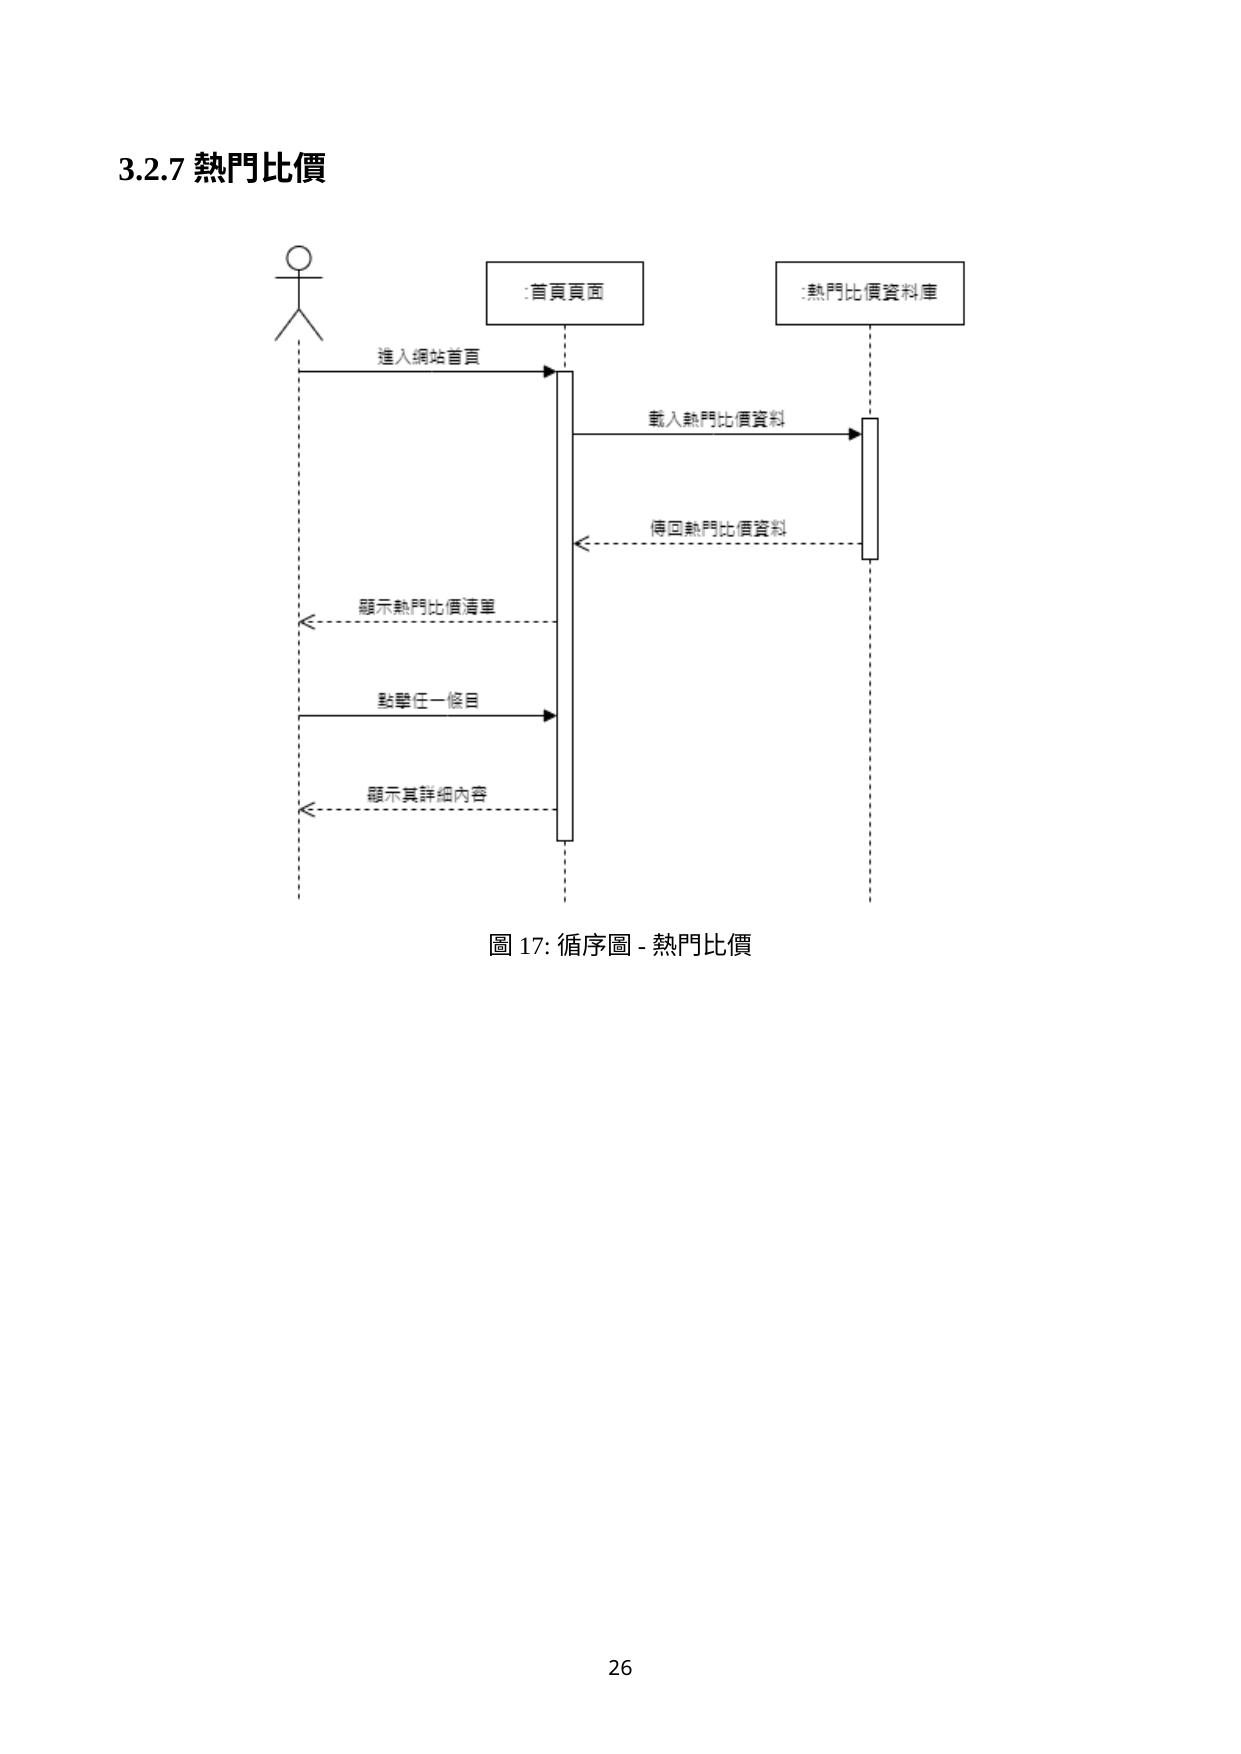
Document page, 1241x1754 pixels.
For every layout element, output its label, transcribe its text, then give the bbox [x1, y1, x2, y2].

picture [264, 235, 976, 917]
text 圖 17: 循序圖 - 熱門比價 [265, 917, 976, 962]
subtitle 3.2.7 熱門比價 [118, 142, 1122, 190]
